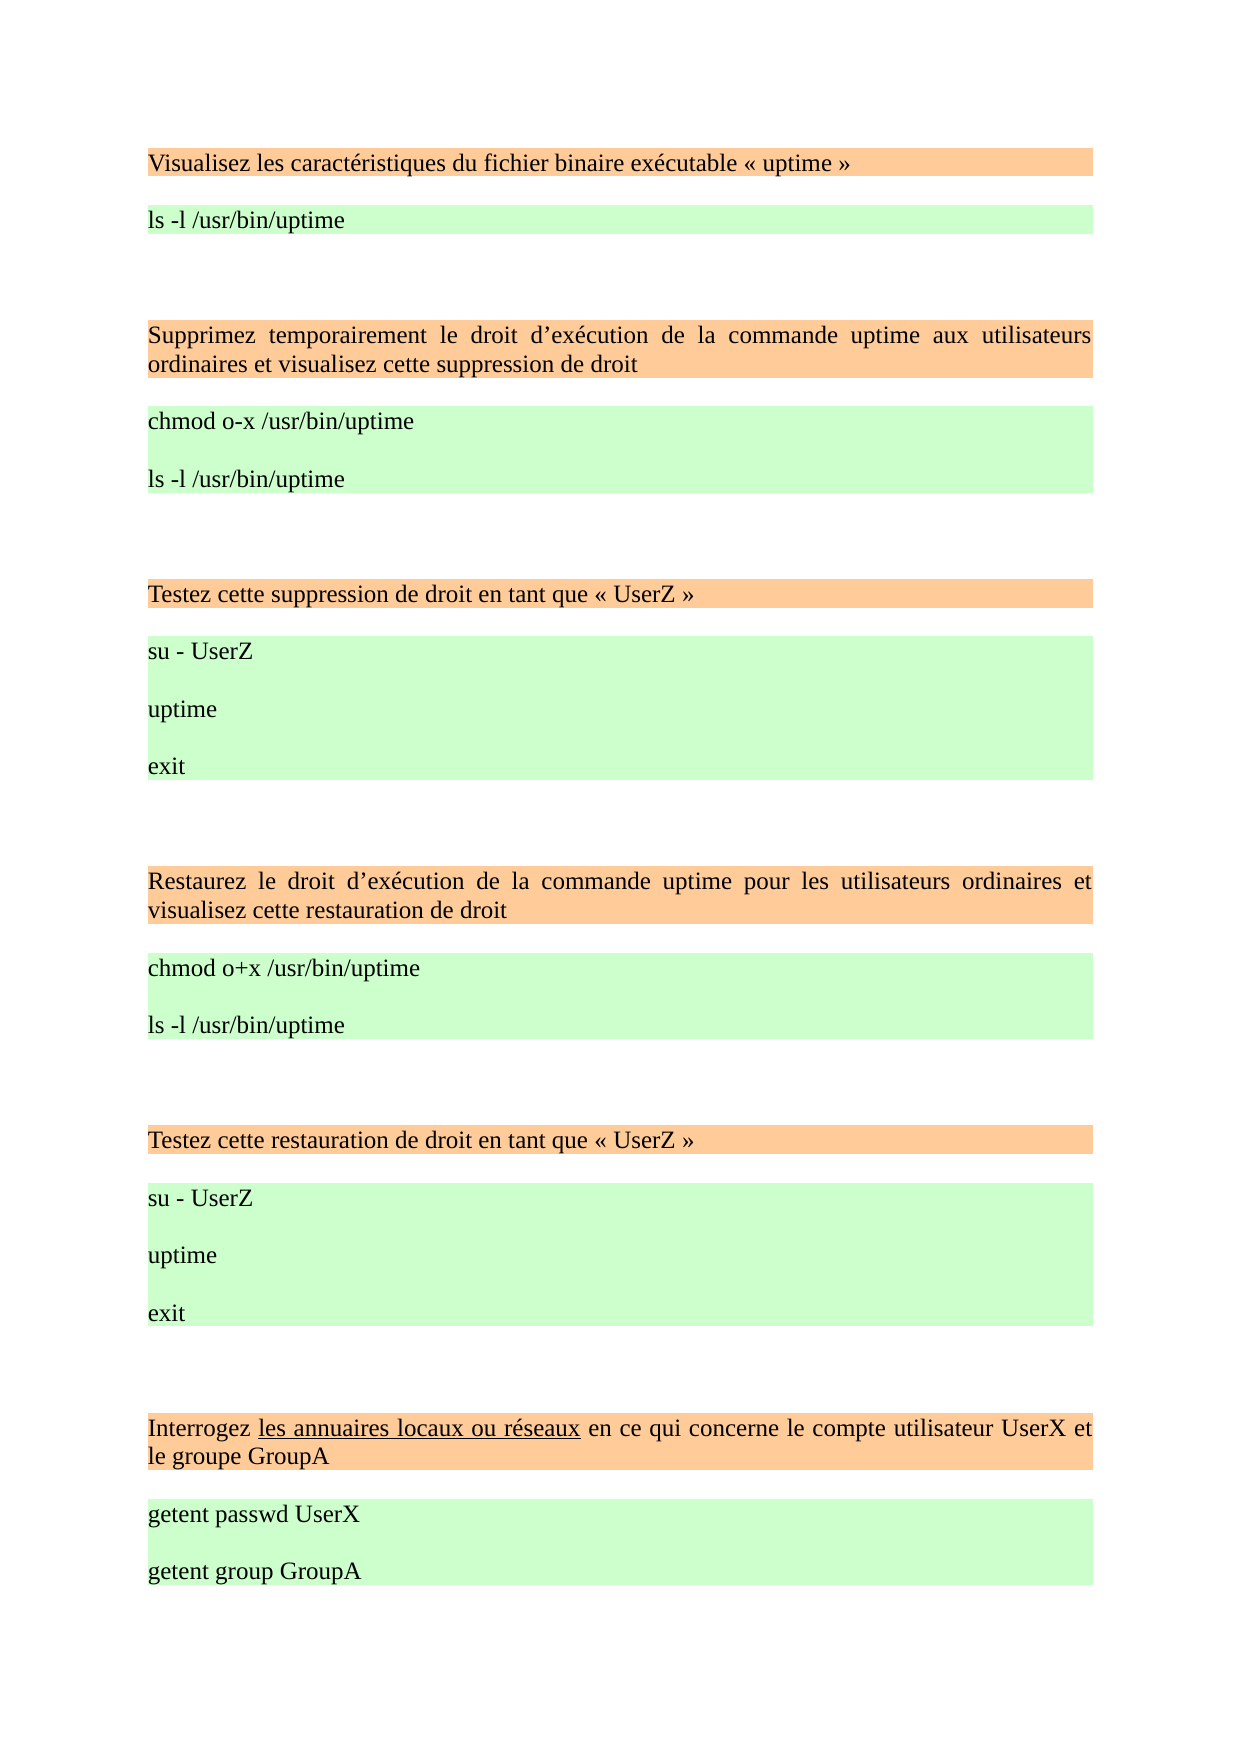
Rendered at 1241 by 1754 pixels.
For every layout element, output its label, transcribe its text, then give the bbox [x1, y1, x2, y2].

text chmod o-x /usr/bin/uptime [148, 406, 1093, 435]
text exit [148, 751, 1093, 780]
text exit [148, 1298, 1093, 1326]
text ls -l /usr/bin/uptime [148, 464, 1093, 493]
text Restaurez le droit d’exécution de la commande uptime pour les utilisateurs ordinaires et visualisez cette restauration de droit [148, 866, 1093, 924]
text Supprimez temporairement le droit d’exécution de la commande uptime aux utilisateurs ordinaires et visualisez cette suppression de droit [148, 320, 1093, 378]
text Testez cette restauration de droit en tant que « UserZ » [148, 1125, 1093, 1154]
text getent group GroupA [148, 1556, 1093, 1585]
text ls -l /usr/bin/uptime [148, 1010, 1093, 1039]
text chmod o+x /usr/bin/uptime [148, 953, 1093, 981]
text su - UserZ [148, 1183, 1093, 1211]
text uptime [148, 694, 1093, 723]
text Interrogez les annuaires locaux ou réseaux en ce qui concerne le compte utilisateur UserX et le groupe GroupA [148, 1413, 1093, 1470]
text uptime [148, 1240, 1093, 1269]
text Visualisez les caractéristiques du fichier binaire exécutable « uptime » [148, 148, 1093, 176]
text su - UserZ [148, 636, 1093, 665]
text Testez cette suppression de droit en tant que « UserZ » [148, 579, 1093, 608]
text getent passwd UserX [148, 1499, 1093, 1528]
text ls -l /usr/bin/uptime [148, 205, 1093, 234]
